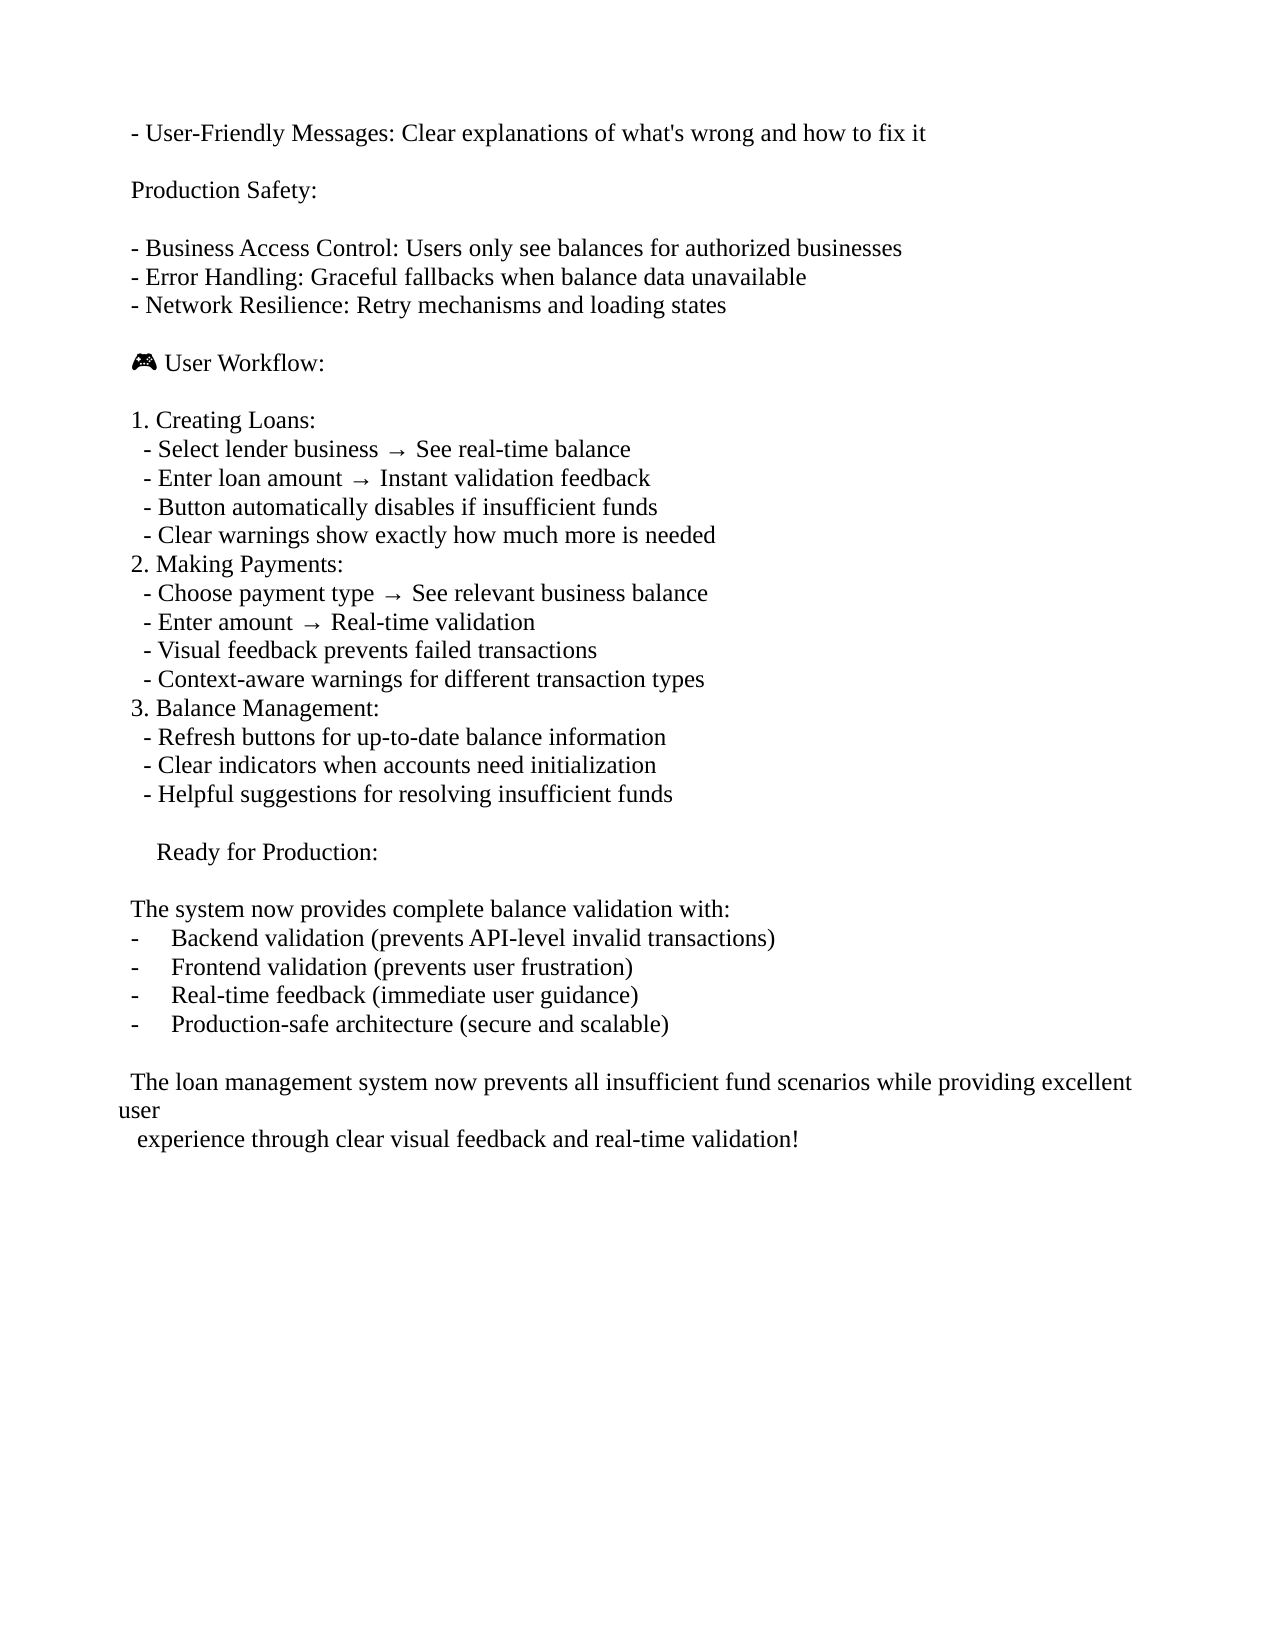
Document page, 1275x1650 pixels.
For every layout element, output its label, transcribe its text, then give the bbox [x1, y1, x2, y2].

text 2. Making Payments: [118, 549, 1157, 578]
text - ✅ Production-safe architecture (secure and scalable) [118, 1009, 1157, 1038]
text - Select lender business → See real-time balance [118, 434, 1157, 463]
text - Network Resilience: Retry mechanisms and loading states [118, 291, 1157, 319]
text - Context-aware warnings for different transaction types [118, 664, 1157, 693]
text 🎮 User Workflow: [118, 348, 1157, 377]
text - Error Handling: Graceful fallbacks when balance data unavailable [118, 262, 1157, 291]
text - Visual feedback prevents failed transactions [118, 636, 1157, 664]
text - Enter loan amount → Instant validation feedback [118, 463, 1157, 492]
text The system now provides complete balance validation with: [118, 894, 1157, 923]
text 3. Balance Management: [118, 693, 1157, 722]
text - Button automatically disables if insufficient funds [118, 492, 1157, 521]
text - Clear indicators when accounts need initialization [118, 751, 1157, 779]
text - Business Access Control: Users only see balances for authorized businesses [118, 233, 1157, 262]
text - ✅ Backend validation (prevents API-level invalid transactions) [118, 923, 1157, 952]
text - ✅ Frontend validation (prevents user frustration) [118, 952, 1157, 981]
text 1. Creating Loans: [118, 406, 1157, 434]
text - Choose payment type → See relevant business balance [118, 578, 1157, 607]
text - ✅ Real-time feedback (immediate user guidance) [118, 981, 1157, 1009]
text The loan management system now prevents all insufficient fund scenarios while providing excellent user [118, 1067, 1157, 1124]
text - Clear warnings show exactly how much more is needed [118, 521, 1157, 549]
text - Enter amount → Real-time validation [118, 607, 1157, 636]
text - User-Friendly Messages: Clear explanations of what's wrong and how to fix it [118, 118, 1157, 147]
text 🚀 Ready for Production: [118, 837, 1157, 866]
text Production Safety: [118, 176, 1157, 204]
text - Helpful suggestions for resolving insufficient funds [118, 779, 1157, 808]
text experience through clear visual feedback and real-time validation! [118, 1124, 1157, 1153]
text - Refresh buttons for up-to-date balance information [118, 722, 1157, 751]
